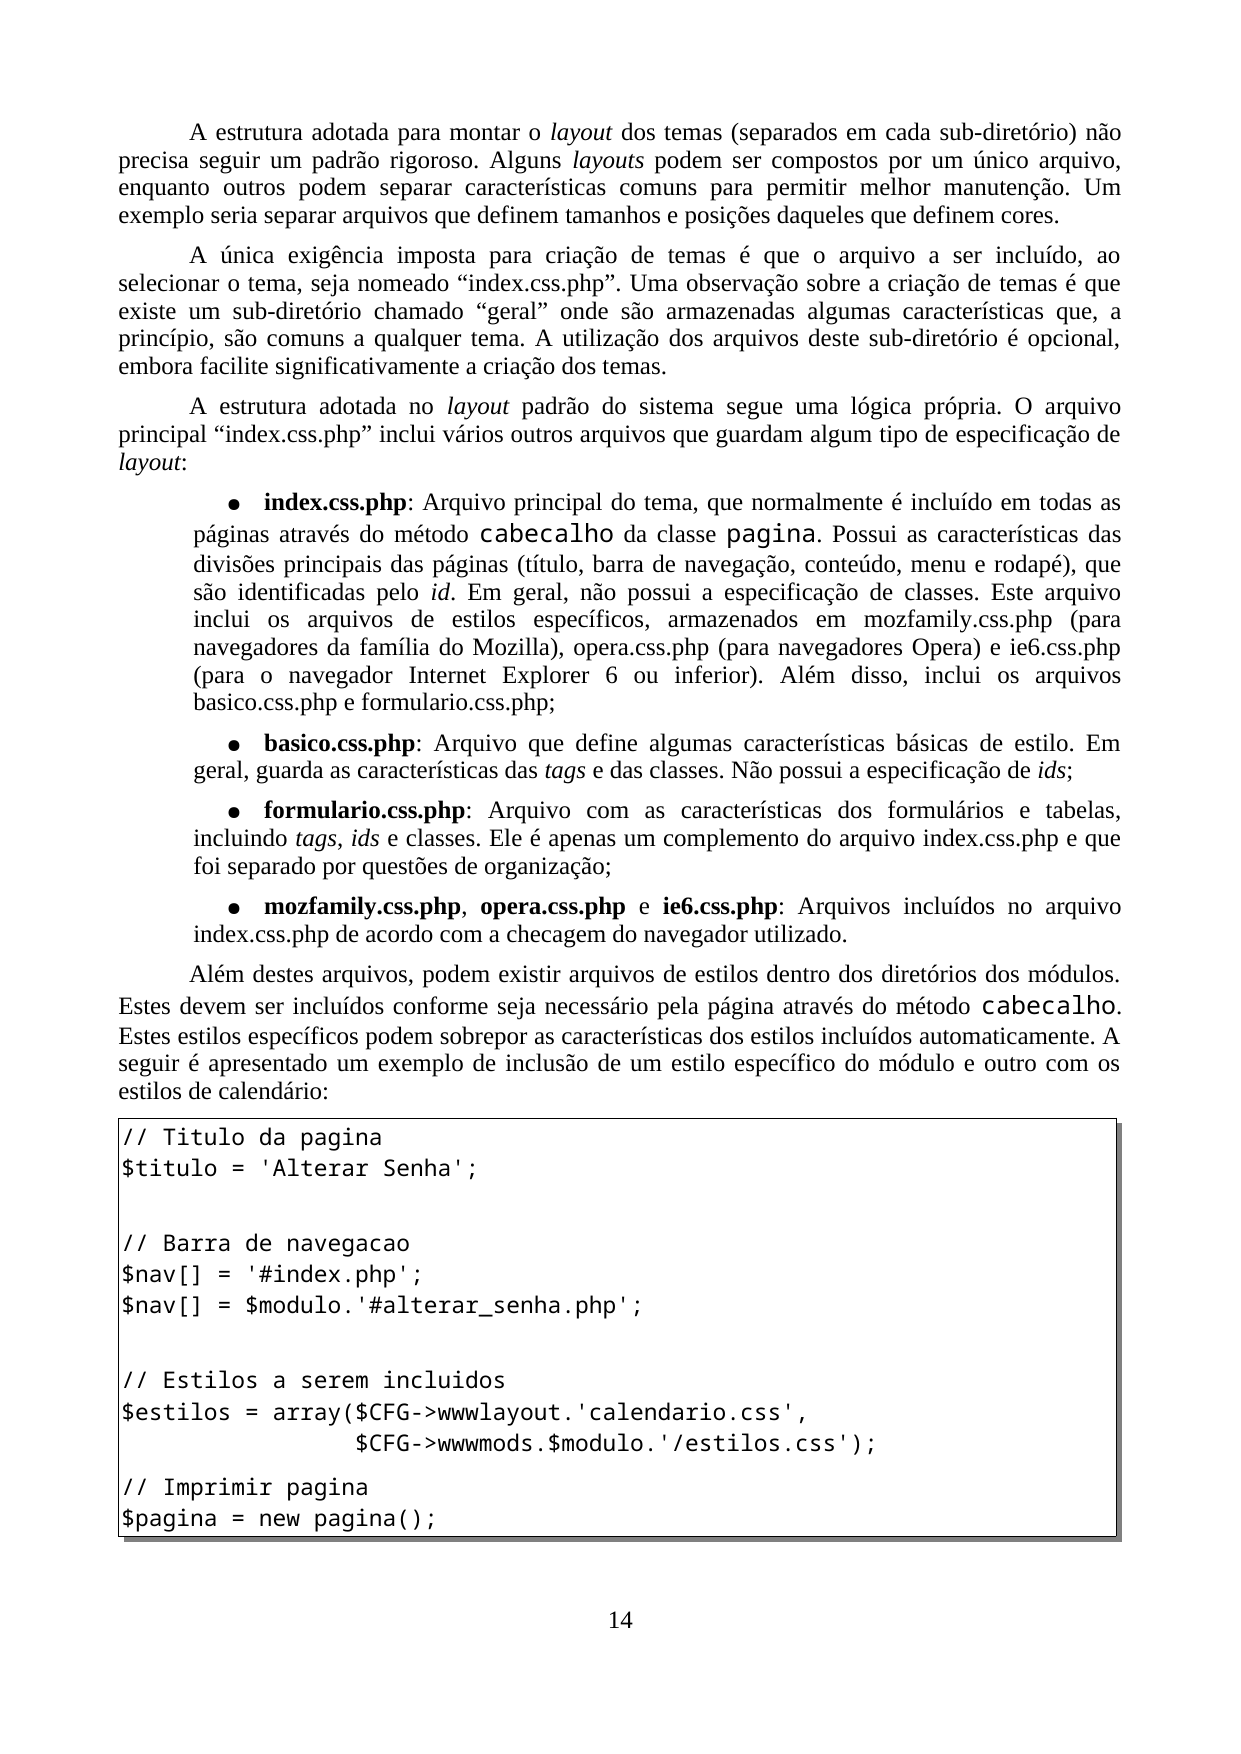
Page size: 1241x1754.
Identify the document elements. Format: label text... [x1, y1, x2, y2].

list formulario.css.php: Arquivo com as características dos formulários e tabelas, incluindo tags, ids e classes. Ele é apenas um complemento do arquivo index.css.php e que foi separado por questões de organização; [156, 797, 1122, 880]
list index.css.php: Arquivo principal do tema, que normalmente é incluído em todas as páginas através do método cabecalho da classe pagina. Possui as características das divisões principais das páginas (título, barra de navegação, conteúdo, menu e rodapé), que são identificadas pelo id. Em geral, não possui a especificação de classes. Este arquivo inclui os arquivos de estilos específicos, armazenados em mozfamily.css.php (para navegadores da família do Mozilla), opera.css.php (para navegadores Opera) e ie6.css.php (para o navegador Internet Explorer 6 ou inferior). Além disso, inclui os arquivos basico.css.php e formulario.css.php; [156, 488, 1122, 716]
text // Titulo da pagina $titulo = 'Alterar Senha'; [119, 1119, 1116, 1214]
text // Estilos a serem incluidos $estilos = array($CFG->wwwlayout.'calendario.css', $CFG->wwwmods.$modulo.'/estilos.css'); [119, 1361, 1116, 1458]
list basico.css.php: Arquivo que define algumas características básicas de estilo. Em geral, guarda as características das tags e das classes. Não possui a especificação de ids; [156, 729, 1122, 784]
text // Imprimir pagina $pagina = new pagina(); [119, 1467, 1116, 1536]
list mozfamily.css.php, opera.css.php e ie6.css.php: Arquivos incluídos no arquivo index.css.php de acordo com a checagem do navegador utilizado. [156, 892, 1122, 948]
text // Barra de navegacao $nav[] = '#index.php'; $nav[] = $modulo.'#alterar_senha.php'; [119, 1224, 1116, 1352]
text A única exigência imposta para criação de temas é que o arquivo a ser incluído, ao selecionar o tema, seja nomeado “index.css.php”. Uma observação sobre a criação de temas é que existe um sub-diretório chamado “geral” onde são armazenadas algumas características que, a princípio, são comuns a qualquer tema. A utilização dos arquivos deste sub-diretório é opcional, embora facilite significativamente a criação dos temas. [118, 241, 1122, 380]
text Além destes arquivos, podem existir arquivos de estilos dentro dos diretórios dos módulos. Estes devem ser incluídos conforme seja necessário pela página através do método cabecalho. Estes estilos específicos podem sobrepor as características dos estilos incluídos automaticamente. A seguir é apresentado um exemplo de inclusão de um estilo específico do módulo e outro com os estilos de calendário: [118, 960, 1122, 1105]
text A estrutura adotada para montar o layout dos temas (separados em cada sub-diretório) não precisa seguir um padrão rigoroso. Alguns layouts podem ser compostos por um único arquivo, enquanto outros podem separar características comuns para permitir melhor manutenção. Um exemplo seria separar arquivos que definem tamanhos e posições daqueles que definem cores. [118, 118, 1122, 229]
text A estrutura adotada no layout padrão do sistema segue uma lógica própria. O arquivo principal “index.css.php” inclui vários outros arquivos que guardam algum tipo de especificação de layout: [118, 392, 1122, 476]
